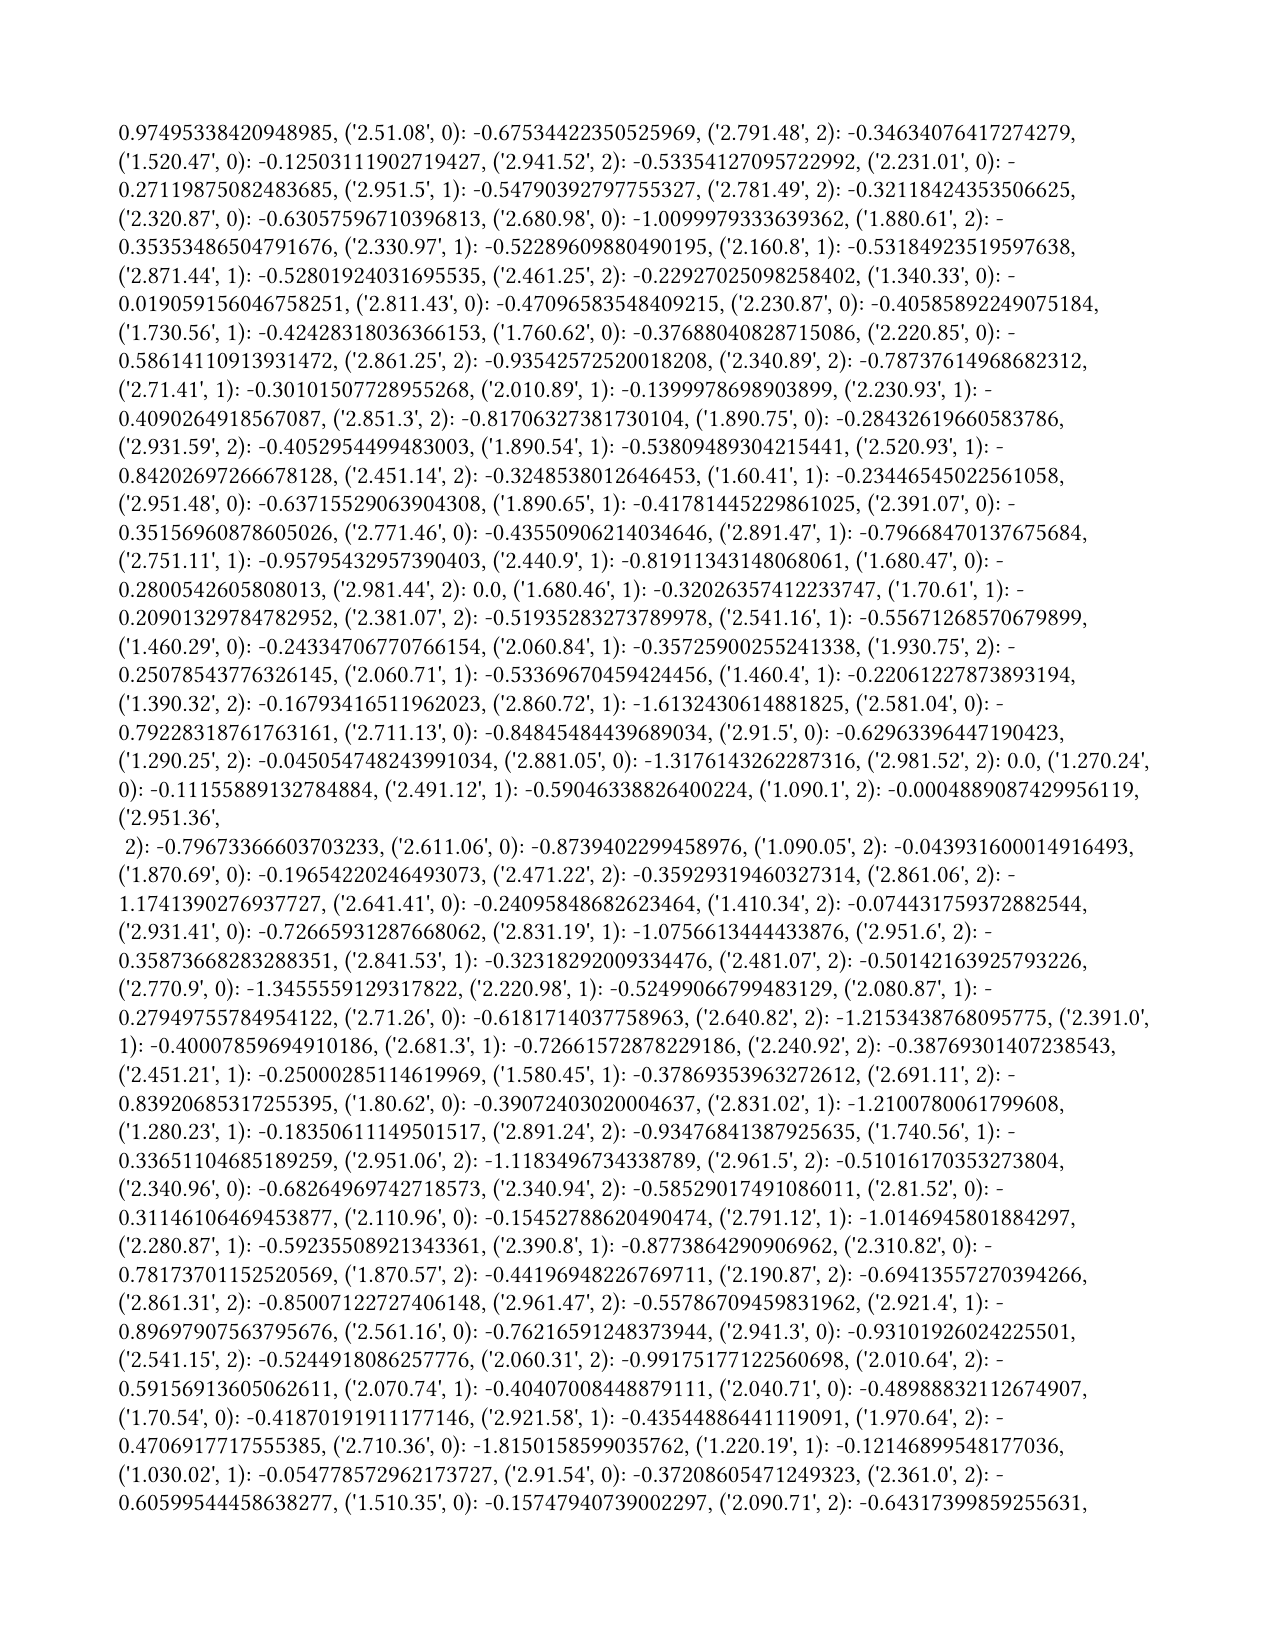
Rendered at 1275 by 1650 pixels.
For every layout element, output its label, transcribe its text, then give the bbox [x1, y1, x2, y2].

text 2): -0.79673366603703233, ('2.611.06', 0): -0.8739402299458976, ('1.090.05', 2): -0.043931600014916493, ('1.870.69', 0): -0.19654220246493073, ('2.471.22', 2): -0.35929319460327314, ('2.861.06', 2): -1.1741390276937727, ('2.641.41', 0): -0.24095848682623464, ('1.410.34', 2): -0.074431759372882544, ('2.931.41', 0): -0.72665931287668062, ('2.831.19', 1): -1.0756613444433876, ('2.951.6', 2): -0.35873668283288351, ('2.841.53', 1): -0.32318292009334476, ('2.481.07', 2): -0.50142163925793226, ('2.770.9', 0): -1.3455559129317822, ('2.220.98', 1): -0.52499066799483129, ('2.080.87', 1): -0.27949755784954122, ('2.71.26', 0): -0.6181714037758963, ('2.640.82', 2): -1.2153438768095775, ('2.391.0', 1): -0.40007859694910186, ('2.681.3', 1): -0.72661572878229186, ('2.240.92', 2): -0.38769301407238543, ('2.451.21', 1): -0.25000285114619969, ('1.580.45', 1): -0.37869353963272612, ('2.691.11', 2): -0.83920685317255395, ('1.80.62', 0): -0.39072403020004637, ('2.831.02', 1): -1.2100780061799608, ('1.280.23', 1): -0.18350611149501517, ('2.891.24', 2): -0.93476841387925635, ('1.740.56', 1): -0.33651104685189259, ('2.951.06', 2): -1.1183496734338789, ('2.961.5', 2): -0.51016170353273804, ('2.340.96', 0): -0.68264969742718573, ('2.340.94', 2): -0.58529017491086011, ('2.81.52', 0): -0.31146106469453877, ('2.110.96', 0): -0.15452788620490474, ('2.791.12', 1): -1.0146945801884297, ('2.280.87', 1): -0.59235508921343361, ('2.390.8', 1): -0.8773864290906962, ('2.310.82', 0): -0.78173701152520569, ('1.870.57', 2): -0.44196948226769711, ('2.190.87', 2): -0.69413557270394266, ('2.861.31', 2): -0.85007122727406148, ('2.961.47', 2): -0.55786709459831962, ('2.921.4', 1): -0.89697907563795676, ('2.561.16', 0): -0.76216591248373944, ('2.941.3', 0): -0.93101926024225501, ('2.541.15', 2): -0.5244918086257776, ('2.060.31', 2): -0.99175177122560698, ('2.010.64', 2): -0.59156913605062611, ('2.070.74', 1): -0.40407008448879111, ('2.040.71', 0): -0.48988832112674907, ('1.70.54', 0): -0.41870191911177146, ('2.921.58', 1): -0.43544886441119091, ('1.970.64', 2): -0.4706917717555385, ('2.710.36', 0): -1.8150158599035762, ('1.220.19', 1): -0.12146899548177036, ('1.030.02', 1): -0.054778572962173727, ('2.91.54', 0): -0.37208605471249323, ('2.361.0', 2): -0.60599544458638277, ('1.510.35', 0): -0.15747940739002297, ('2.090.71', 2): -0.64317399859255631, [118, 832, 1157, 1517]
text -0.97495338420948985, ('2.51.08', 0): -0.67534422350525969, ('2.791.48', 2): -0.34634076417274279, ('1.520.47', 0): -0.12503111902719427, ('2.941.52', 2): -0.53354127095722992, ('2.231.01', 0): -0.27119875082483685, ('2.951.5', 1): -0.54790392797755327, ('2.781.49', 2): -0.32118424353506625, ('2.320.87', 0): -0.63057596710396813, ('2.680.98', 0): -1.0099979333639362, ('1.880.61', 2): -0.35353486504791676, ('2.330.97', 1): -0.52289609880490195, ('2.160.8', 1): -0.53184923519597638, ('2.871.44', 1): -0.52801924031695535, ('2.461.25', 2): -0.22927025098258402, ('1.340.33', 0): -0.019059156046758251, ('2.811.43', 0): -0.47096583548409215, ('2.230.87', 0): -0.40585892249075184, ('1.730.56', 1): -0.42428318036366153, ('1.760.62', 0): -0.37688040828715086, ('2.220.85', 0): -0.58614110913931472, ('2.861.25', 2): -0.93542572520018208, ('2.340.89', 2): -0.78737614968682312, ('2.71.41', 1): -0.30101507728955268, ('2.010.89', 1): -0.1399978698903899, ('2.230.93', 1): -0.4090264918567087, ('2.851.3', 2): -0.81706327381730104, ('1.890.75', 0): -0.28432619660583786, ('2.931.59', 2): -0.4052954499483003, ('1.890.54', 1): -0.53809489304215441, ('2.520.93', 1): -0.84202697266678128, ('2.451.14', 2): -0.3248538012646453, ('1.60.41', 1): -0.23446545022561058, ('2.951.48', 0): -0.63715529063904308, ('1.890.65', 1): -0.41781445229861025, ('2.391.07', 0): -0.35156960878605026, ('2.771.46', 0): -0.43550906214034646, ('2.891.47', 1): -0.79668470137675684, ('2.751.11', 1): -0.95795432957390403, ('2.440.9', 1): -0.81911343148068061, ('1.680.47', 0): -0.2800542605808013, ('2.981.44', 2): 0.0, ('1.680.46', 1): -0.32026357412233747, ('1.70.61', 1): -0.20901329784782952, ('2.381.07', 2): -0.51935283273789978, ('2.541.16', 1): -0.55671268570679899, ('1.460.29', 0): -0.24334706770766154, ('2.060.84', 1): -0.35725900255241338, ('1.930.75', 2): -0.25078543776326145, ('2.060.71', 1): -0.53369670459424456, ('1.460.4', 1): -0.22061227873893194, ('1.390.32', 2): -0.16793416511962023, ('2.860.72', 1): -1.6132430614881825, ('2.581.04', 0): -0.79228318761763161, ('2.711.13', 0): -0.84845484439689034, ('2.91.5', 0): -0.62963396447190423, ('1.290.25', 2): -0.045054748243991034, ('2.881.05', 0): -1.3176143262287316, ('2.981.52', 2): 0.0, ('1.270.24', 0): -0.11155889132784884, ('2.491.12', 1): -0.59046338826400224, ('1.090.1', 2): -0.0004889087429956119, ('2.951.36', [118, 118, 1157, 832]
